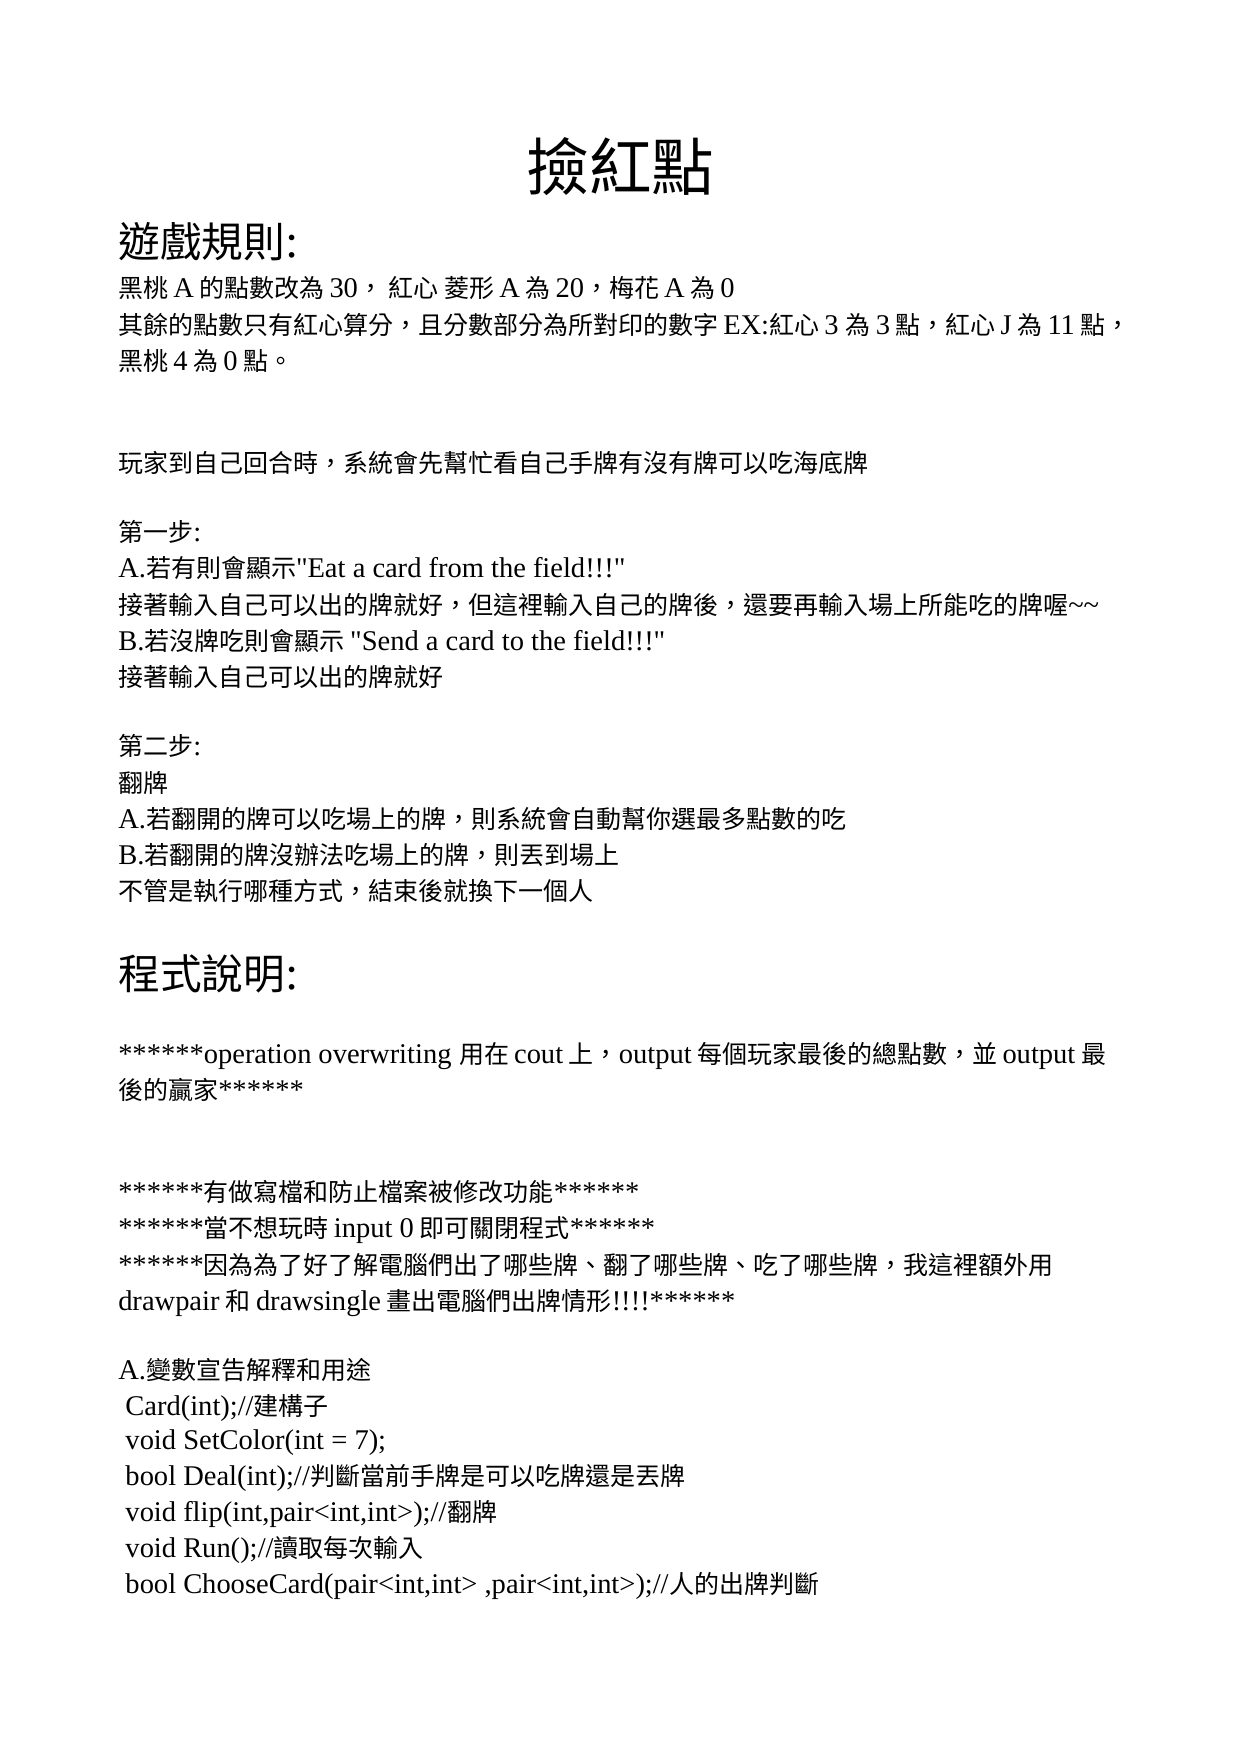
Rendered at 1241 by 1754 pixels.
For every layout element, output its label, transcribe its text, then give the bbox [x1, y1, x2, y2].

text ******因為為了好了解電腦們出了哪些牌、翻了哪些牌、吃了哪些牌，我這裡額外用drawpair和 drawsingle畫出電腦們出牌情形!!!!****** [118, 1245, 1122, 1318]
text 接著輸入自己可以出的牌就好 [118, 658, 1122, 694]
text A.若翻開的牌可以吃場上的牌，則系統會自動幫你選最多點數的吃 [118, 799, 1122, 836]
text void Run();//讀取每次輸入 [118, 1528, 1122, 1565]
text 第一步: [118, 513, 1122, 549]
text B.若沒牌吃則會顯示 "Send a card to the field!!!" [118, 621, 1122, 658]
text ******當不想玩時input 0即可關閉程式****** [118, 1209, 1122, 1245]
text bool Deal(int);//判斷當前手牌是可以吃牌還是丟牌 [118, 1456, 1122, 1492]
text 程式說明: [118, 941, 1122, 1001]
text 其餘的點數只有紅心算分，且分數部分為所對印的數字EX:紅心3 為3點，紅心J為11點，黑桃4為0點。 [118, 305, 1122, 378]
text void flip(int,pair<int,int>);//翻牌 [118, 1492, 1122, 1528]
text 遊戲規則: [118, 209, 1122, 269]
text B.若翻開的牌沒辦法吃場上的牌，則丟到場上 [118, 836, 1122, 872]
text Card(int);//建構子 [118, 1387, 1122, 1423]
text 翻牌 [118, 763, 1122, 799]
text A.變數宣告解釋和用途 [118, 1351, 1122, 1387]
text ******有做寫檔和防止檔案被修改功能****** [118, 1173, 1122, 1209]
text 接著輸入自己可以出的牌就好，但這裡輸入自己的牌後，還要再輸入場上所能吃的牌喔~~ [118, 585, 1122, 621]
text void SetColor(int = 7); [118, 1423, 1122, 1456]
text bool ChooseCard(pair<int,int> ,pair<int,int>);//人的出牌判斷 [118, 1565, 1122, 1601]
text 不管是執行哪種方式，結束後就換下一個人 [118, 872, 1122, 908]
text 撿紅點 [118, 118, 1122, 209]
text A.若有則會顯示"Eat a card from the field!!!" [118, 549, 1122, 585]
text 玩家到自己回合時，系統會先幫忙看自己手牌有沒有牌可以吃海底牌 [118, 443, 1122, 480]
text ******operation overwriting 用在cout上，output每個玩家最後的總點數，並output最後的贏家****** [118, 1034, 1122, 1107]
text 第二步: [118, 727, 1122, 763]
text 黑桃A的點數改為30， 紅心 菱形A為20，梅花A為0 [118, 269, 1122, 305]
